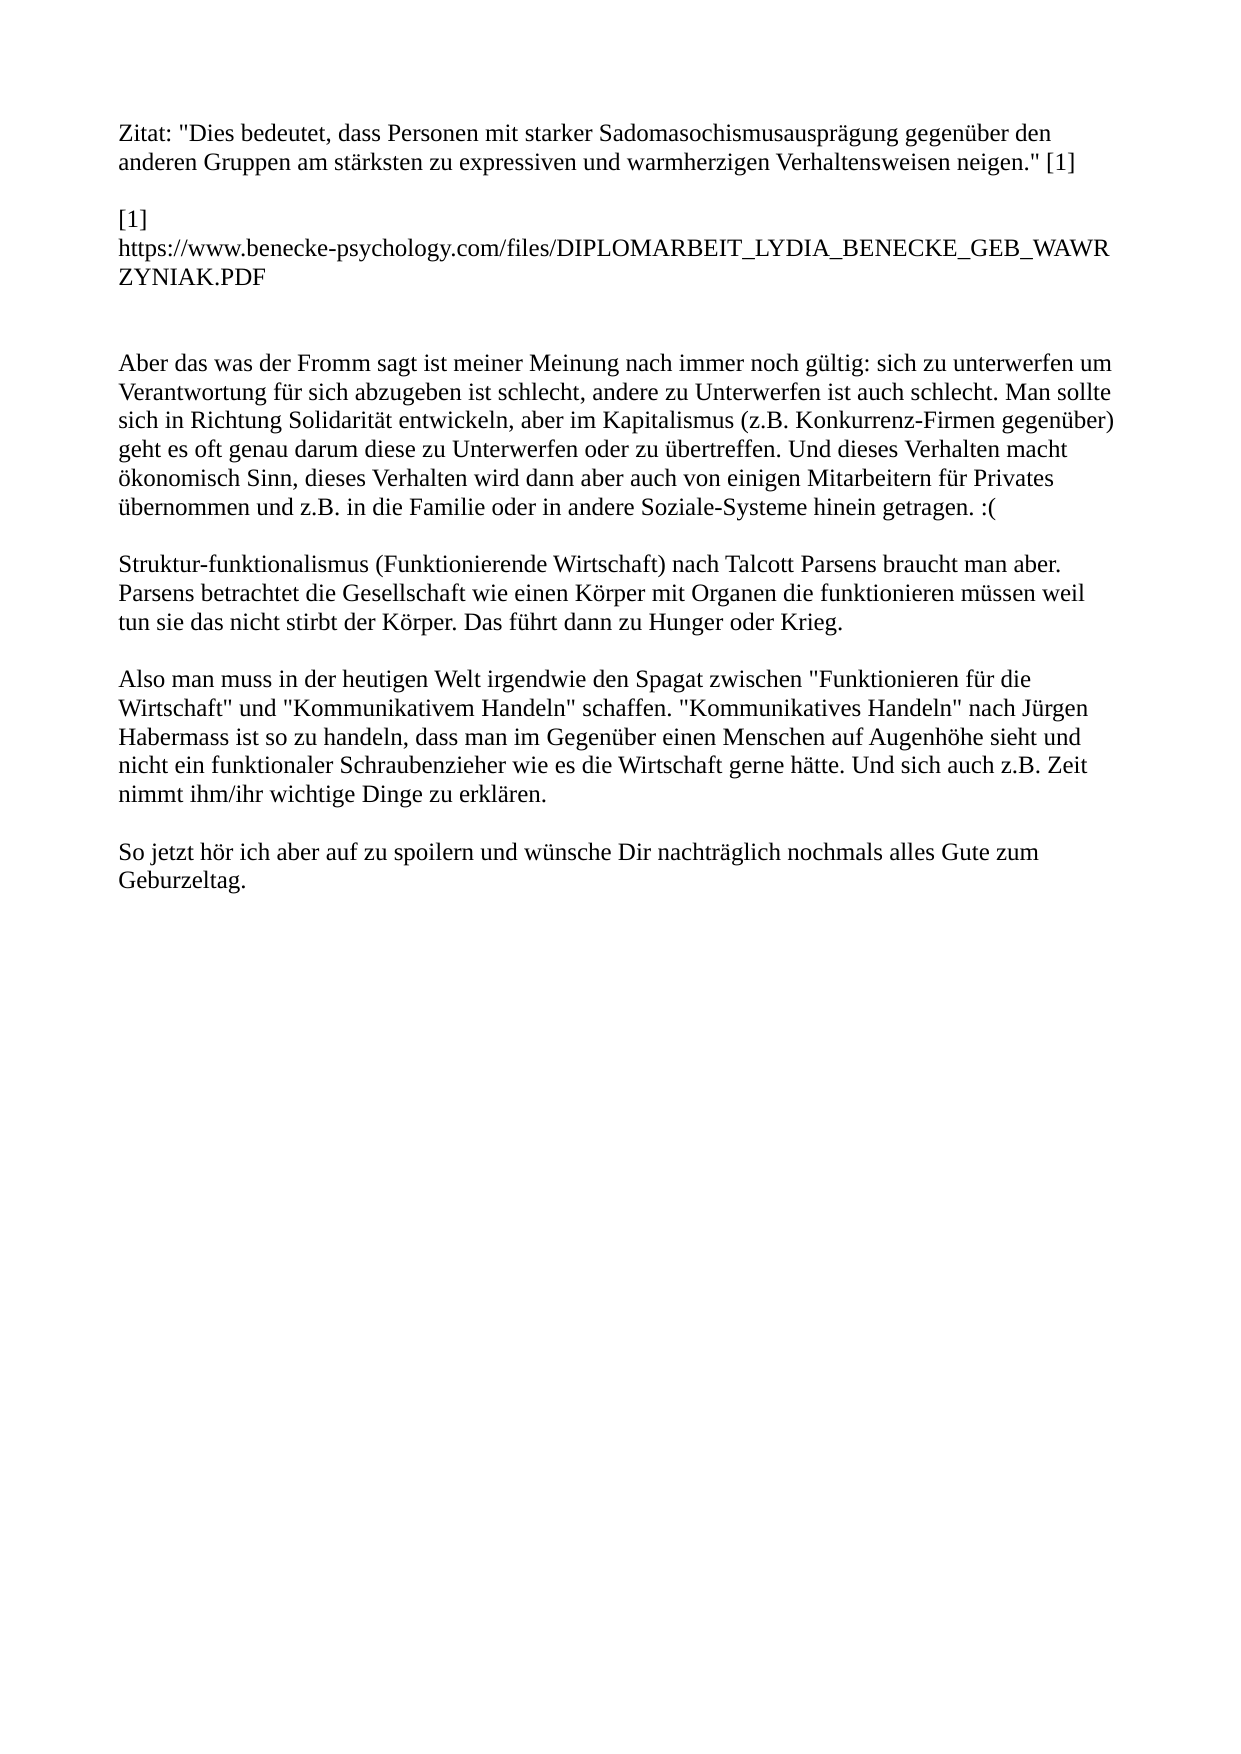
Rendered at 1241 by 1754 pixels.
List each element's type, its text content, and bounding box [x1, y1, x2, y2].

text Also man muss in der heutigen Welt irgendwie den Spagat zwischen "Funktionieren für die Wirtschaft" und "Kommunikativem Handeln" schaffen. "Kommunikatives Handeln" nach Jürgen Habermass ist so zu handeln, dass man im Gegenüber einen Menschen auf Augenhöhe sieht und nicht ein funktionaler Schraubenzieher wie es die Wirtschaft gerne hätte. Und sich auch z.B. Zeit nimmt ihm/ihr wichtige Dinge zu erklären. [118, 664, 1122, 808]
text Struktur-funktionalismus (Funktionierende Wirtschaft) nach Talcott Parsens braucht man aber. Parsens betrachtet die Gesellschaft wie einen Körper mit Organen die funktionieren müssen weil tun sie das nicht stirbt der Körper. Das führt dann zu Hunger oder Krieg. [118, 549, 1122, 636]
text Aber das was der Fromm sagt ist meiner Meinung nach immer noch gültig: sich zu unterwerfen um Verantwortung für sich abzugeben ist schlecht, andere zu Unterwerfen ist auch schlecht. Man sollte sich in Richtung Solidarität entwickeln, aber im Kapitalismus (z.B. Konkurrenz-Firmen gegenüber) geht es oft genau darum diese zu Unterwerfen oder zu übertreffen. Und dieses Verhalten macht ökonomisch Sinn, dieses Verhalten wird dann aber auch von einigen Mitarbeitern für Privates übernommen und z.B. in die Familie oder in andere Soziale-Systeme hinein getragen. :( [118, 348, 1122, 521]
text So jetzt hör ich aber auf zu spoilern und wünsche Dir nachträglich nochmals alles Gute zum Geburzeltag. [118, 837, 1122, 894]
text [1] https://www.benecke-psychology.com/files/DIPLOMARBEIT_LYDIA_BENECKE_GEB_WAWRZYNIAK.PDF [118, 204, 1122, 291]
text Zitat: "Dies bedeutet, dass Personen mit starker Sadomasochismusausprägung gegenüber den anderen Gruppen am stärksten zu expressiven und warmherzigen Verhaltensweisen neigen." [1] [118, 118, 1122, 176]
